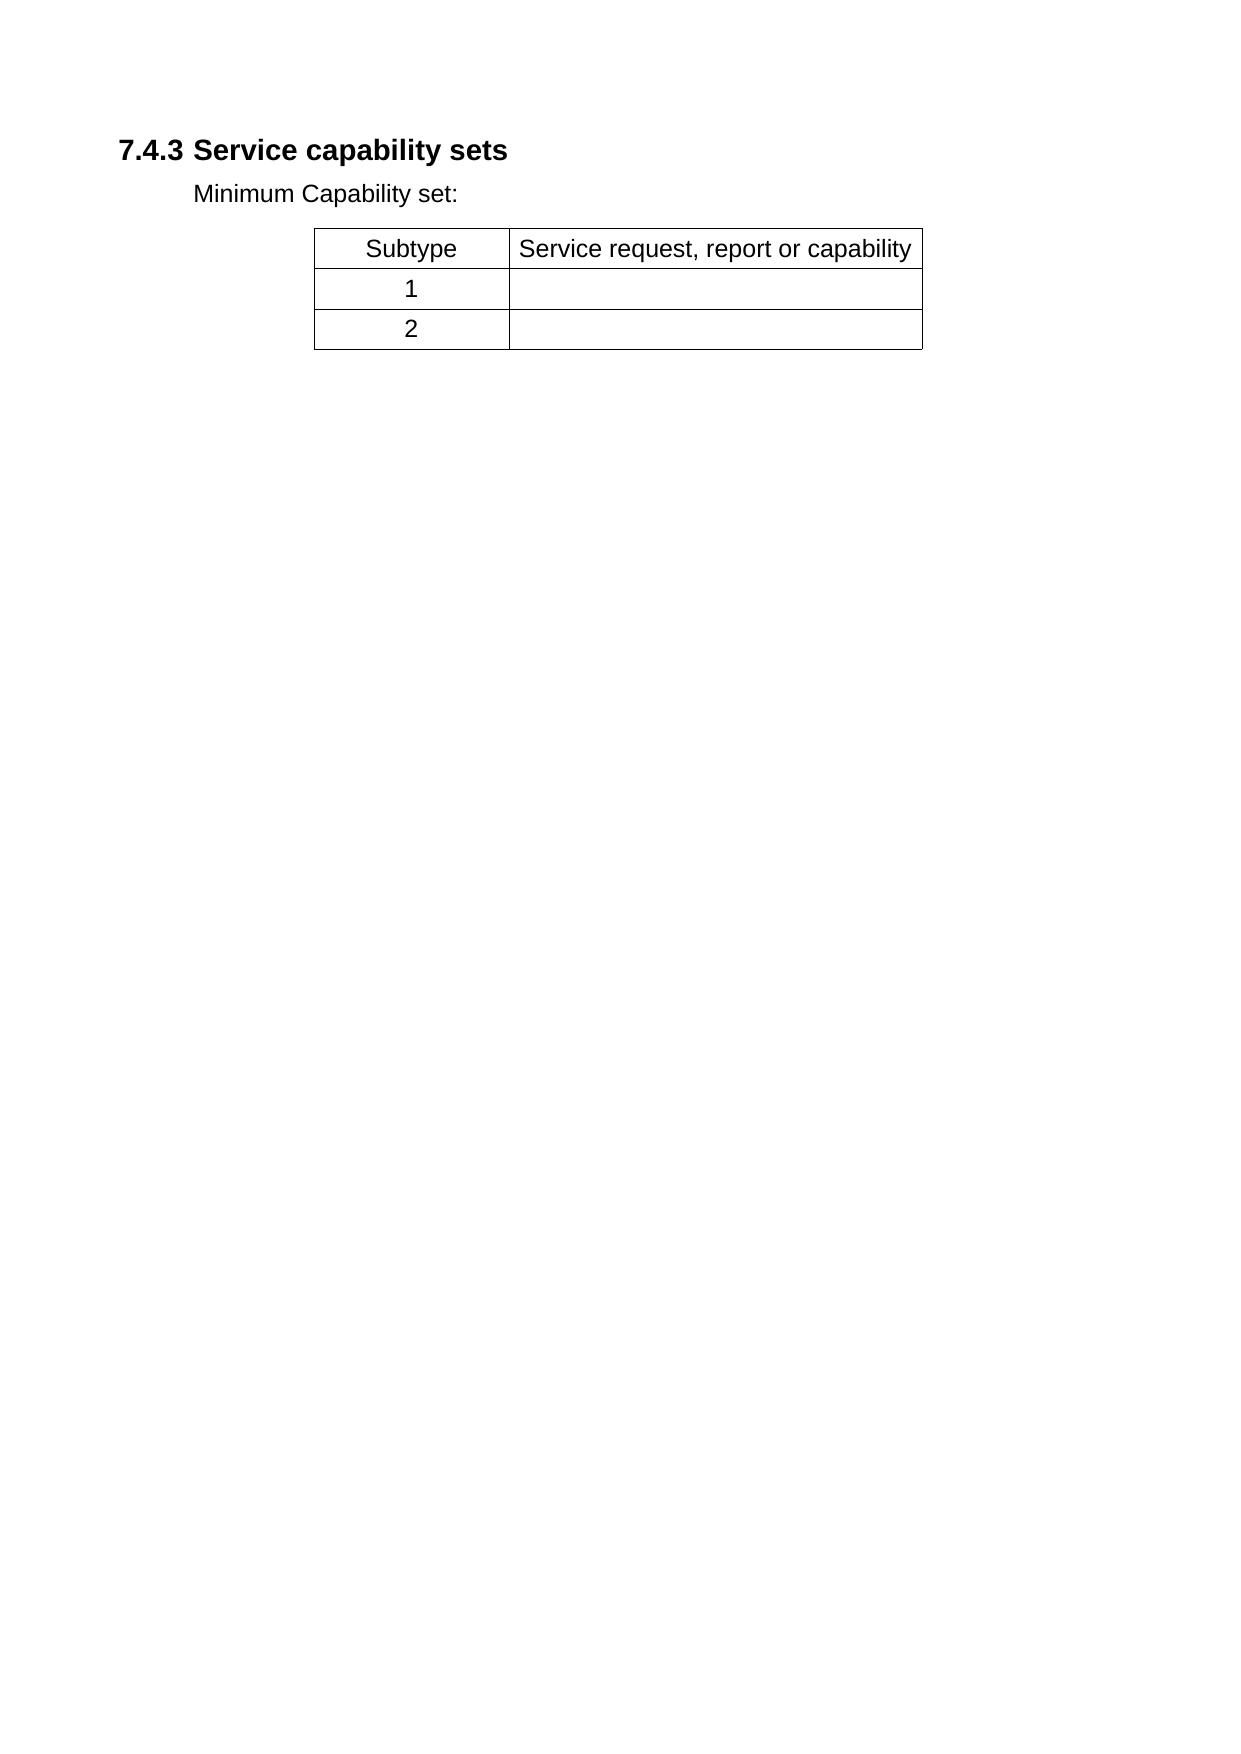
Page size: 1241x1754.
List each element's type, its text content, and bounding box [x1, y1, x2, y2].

table_cell 2 [315, 310, 509, 349]
table_cell [510, 310, 922, 349]
table_header Service request, report or capability [510, 229, 922, 268]
table_cell [510, 269, 922, 309]
table_cell 1 [315, 269, 509, 309]
text Minimum Capability set: [118, 179, 1122, 208]
table_header Subtype [315, 229, 509, 268]
subtitle 7.4.3 Service capability sets [118, 133, 1122, 166]
